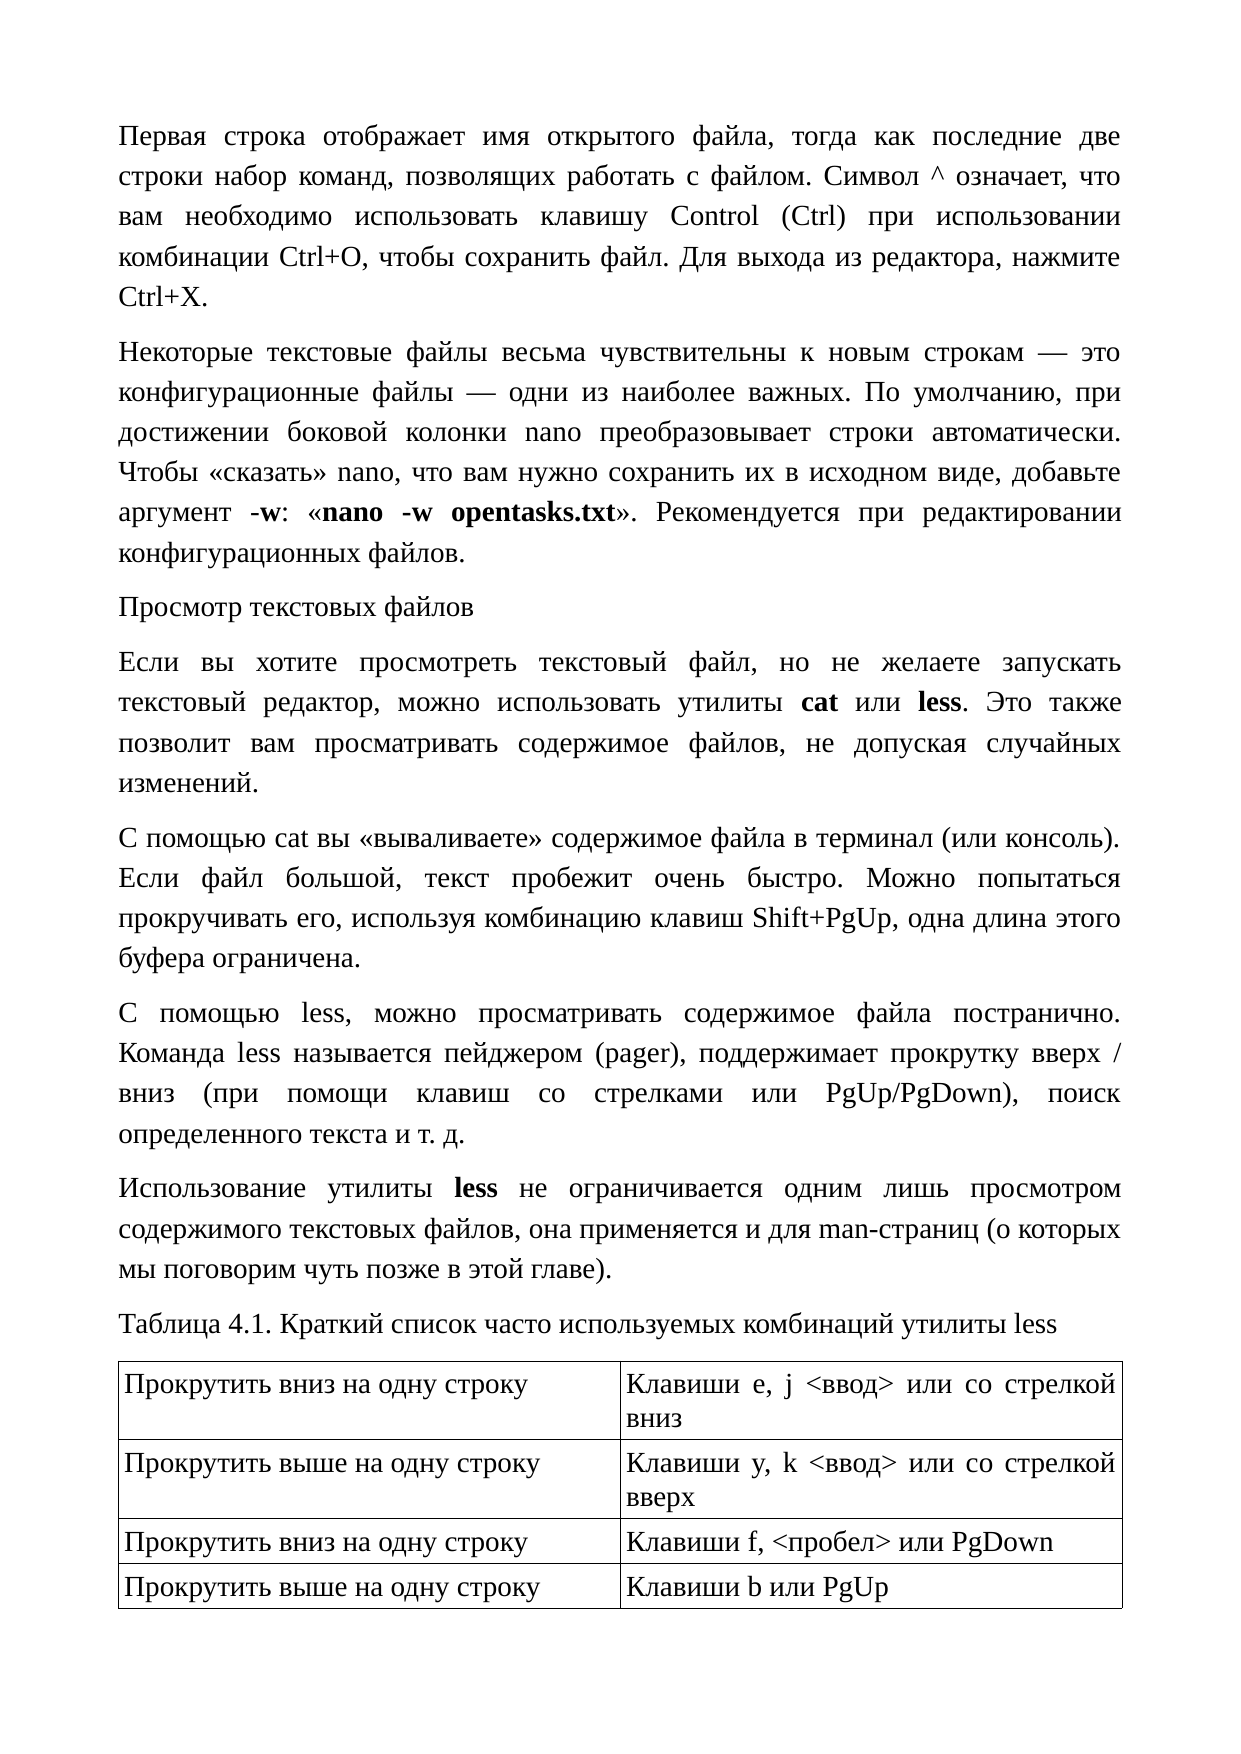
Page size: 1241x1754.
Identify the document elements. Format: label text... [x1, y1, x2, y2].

table_header Клавиши e, j <ввод> или со стрелкой вниз [621, 1362, 1122, 1439]
table_header Прокрутить вниз на одну строку [119, 1362, 620, 1439]
text Просмотр текстовых файлов [118, 589, 1122, 623]
table_cell Клавиши b или PgUp [621, 1564, 1122, 1608]
table_cell Прокрутить выше на одну строку [119, 1440, 620, 1518]
text С помощью less, можно просматривать содержимое файла постранично. Команда less называется пейджером (pager), поддержимает прокрутку вверх / вниз (при помощи клавиш со стрелками или PgUp/PgDown), поиск определенного текста и т. д. [118, 995, 1122, 1149]
text Использование утилиты less не ограничивается одним лишь просмотром содержимого текстовых файлов, она применяется и для man-страниц (о которых мы поговорим чуть позже в этой главе). [118, 1171, 1122, 1284]
table_cell Клавиши y, k <ввод> или со стрелкой вверх [621, 1440, 1122, 1518]
table_cell Клавиши f, <пробел> или PgDown [621, 1519, 1122, 1563]
text Если вы хотите просмотреть текстовый файл, но не желаете запускать текстовый редактор, можно использовать утилиты cat или less. Это также позволит вам просматривать содержимое файлов, не допуская случайных изменений. [118, 644, 1122, 798]
text Некоторые текстовые файлы весьма чувствительны к новым строкам — это конфигурационные файлы — одни из наиболее важных. По умолчанию, при достижении боковой колонки nano преобразовывает строки автоматически. Чтобы «сказать» nano, что вам нужно сохранить их в исходном виде, добавьте аргумент -w: «nano -w opentasks.txt». Рекомендуется при редактировании конфигурационных файлов. [118, 334, 1122, 568]
table_cell Прокрутить вниз на одну строку [119, 1519, 620, 1563]
text С помощью cat вы «вываливаете» содержимое файла в терминал (или консоль). Если файл большой, текст пробежит очень быстро. Можно попытаться прокручивать его, используя комбинацию клавиш Shift+PgUp, одна длина этого буфера ограничена. [118, 820, 1122, 974]
text Первая строка отображает имя открытого файла, тогда как последние две строки набор команд, позволящих работать с файлом. Символ ^ означает, что вам необходимо использовать клавишу Control (Ctrl) при использовании комбинации Ctrl+O, чтобы сохранить файл. Для выхода из редактора, нажмите Ctrl+X. [118, 118, 1122, 312]
text Таблица 4.1. Краткий список часто используемых комбинаций утилиты less [118, 1306, 1122, 1339]
table_cell Прокрутить выше на одну строку [119, 1564, 620, 1608]
